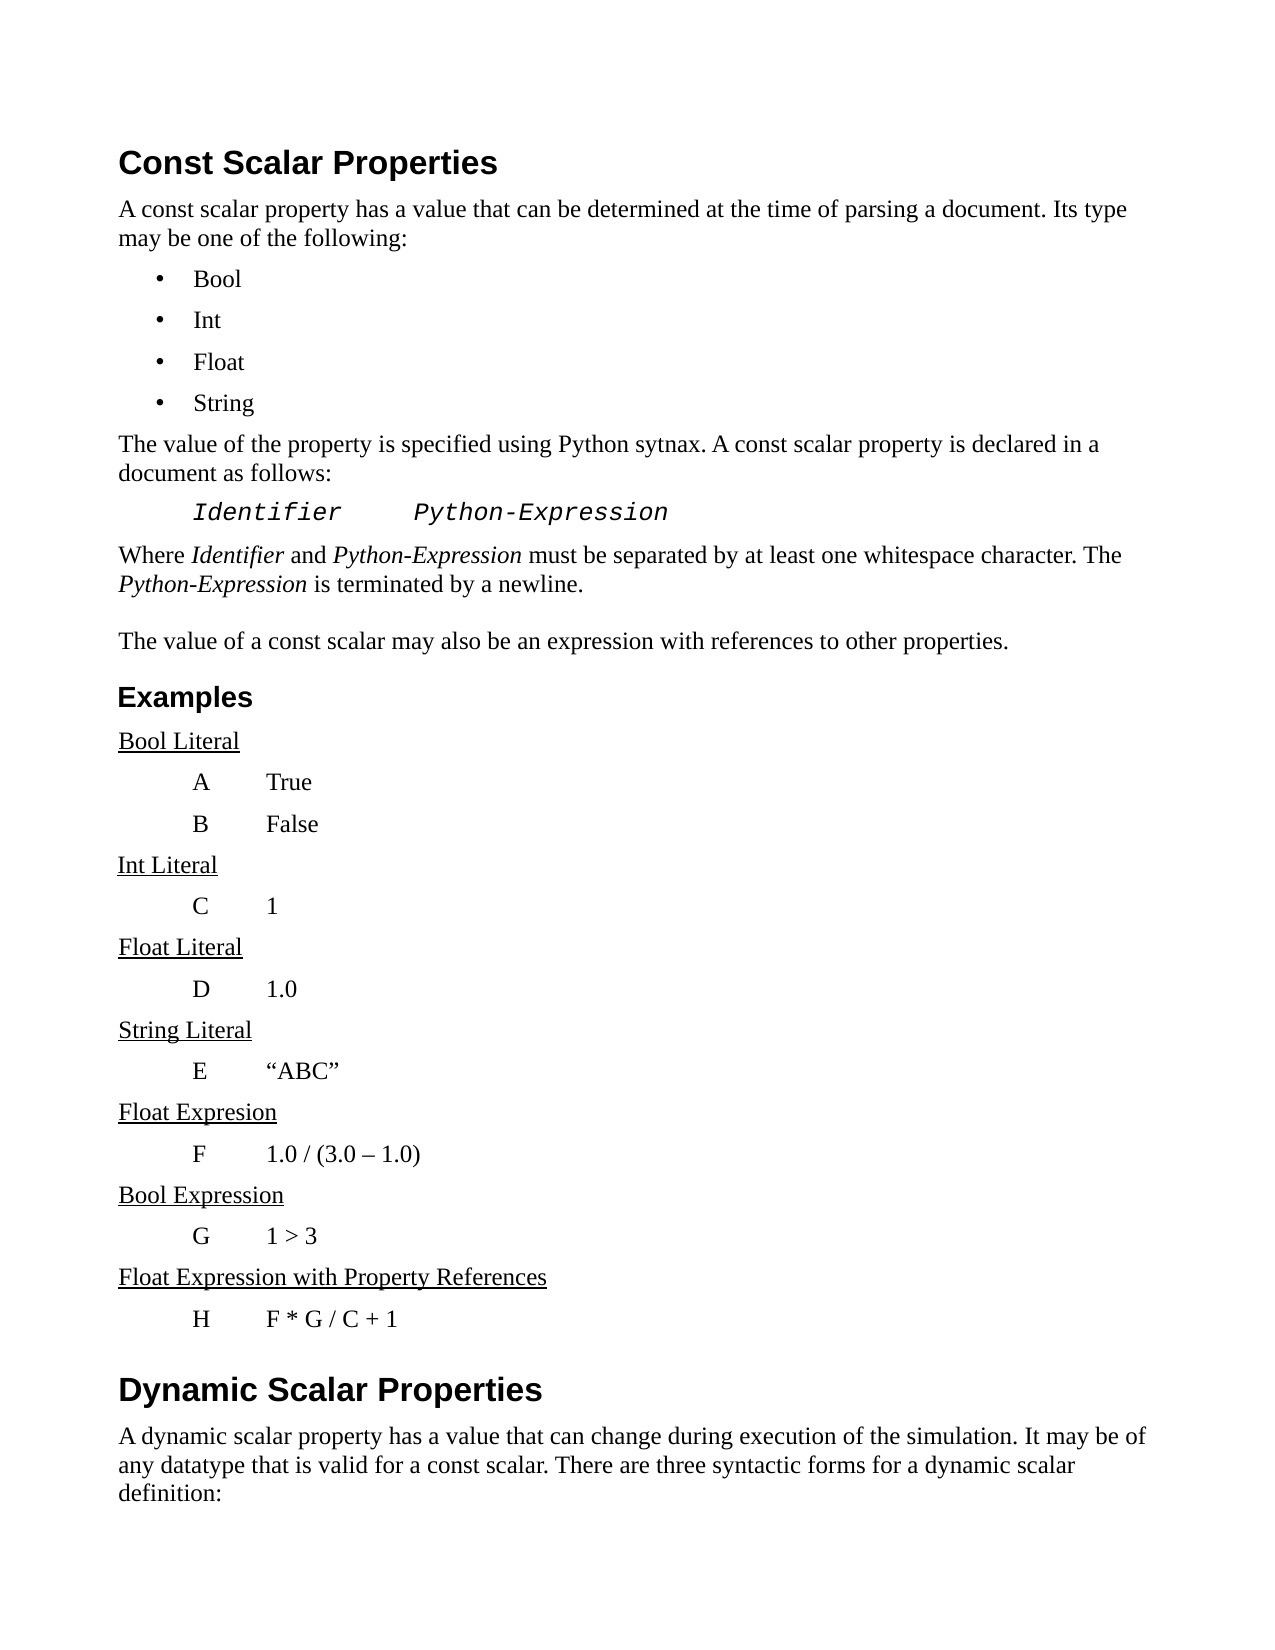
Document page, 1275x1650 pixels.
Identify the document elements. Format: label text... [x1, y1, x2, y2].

text Float Expression with Property References [118, 1262, 1157, 1291]
subtitle Dynamic Scalar Properties [118, 1370, 1157, 1408]
text C 1 [118, 891, 1157, 920]
text Int Literal [117, 850, 1157, 879]
text Float Literal [118, 932, 1157, 961]
text The value of a const scalar may also be an expression with references to other properties. [118, 626, 1157, 655]
text F 1.0 / (3.0 – 1.0) [118, 1139, 1157, 1167]
text A const scalar property has a value that can be determined at the time of parsing a document. Its type may be one of the following: [118, 194, 1157, 252]
list Int [156, 306, 1157, 334]
text D 1.0 [118, 974, 1157, 1002]
text Bool Literal [118, 726, 1157, 755]
subtitle Examples [117, 680, 1157, 714]
text H F * G / C + 1 [118, 1304, 1157, 1332]
list Float [156, 347, 1157, 376]
text B False [117, 809, 1157, 837]
text Bool Expression [118, 1180, 1157, 1209]
text Float Expresion [118, 1097, 1157, 1126]
text A True [117, 767, 1157, 796]
text Identifier Python-Expression [192, 499, 1157, 528]
text G 1 > 3 [118, 1221, 1157, 1250]
subtitle Const Scalar Properties [118, 143, 1157, 182]
text E “ABC” [118, 1056, 1157, 1085]
text A dynamic scalar property has a value that can change during execution of the simulation. It may be of any datatype that is valid for a const scalar. There are three syntactic forms for a dynamic scalar definition: [118, 1421, 1157, 1507]
text String Literal [118, 1015, 1157, 1044]
list Bool [156, 264, 1157, 293]
text The value of the property is specified using Python sytnax. A const scalar property is declared in a document as follows: [118, 429, 1157, 487]
list String [156, 388, 1157, 417]
text Where Identifier and Python-Expression must be separated by at least one whitespace character. The Python-Expression is terminated by a newline. [118, 540, 1157, 598]
